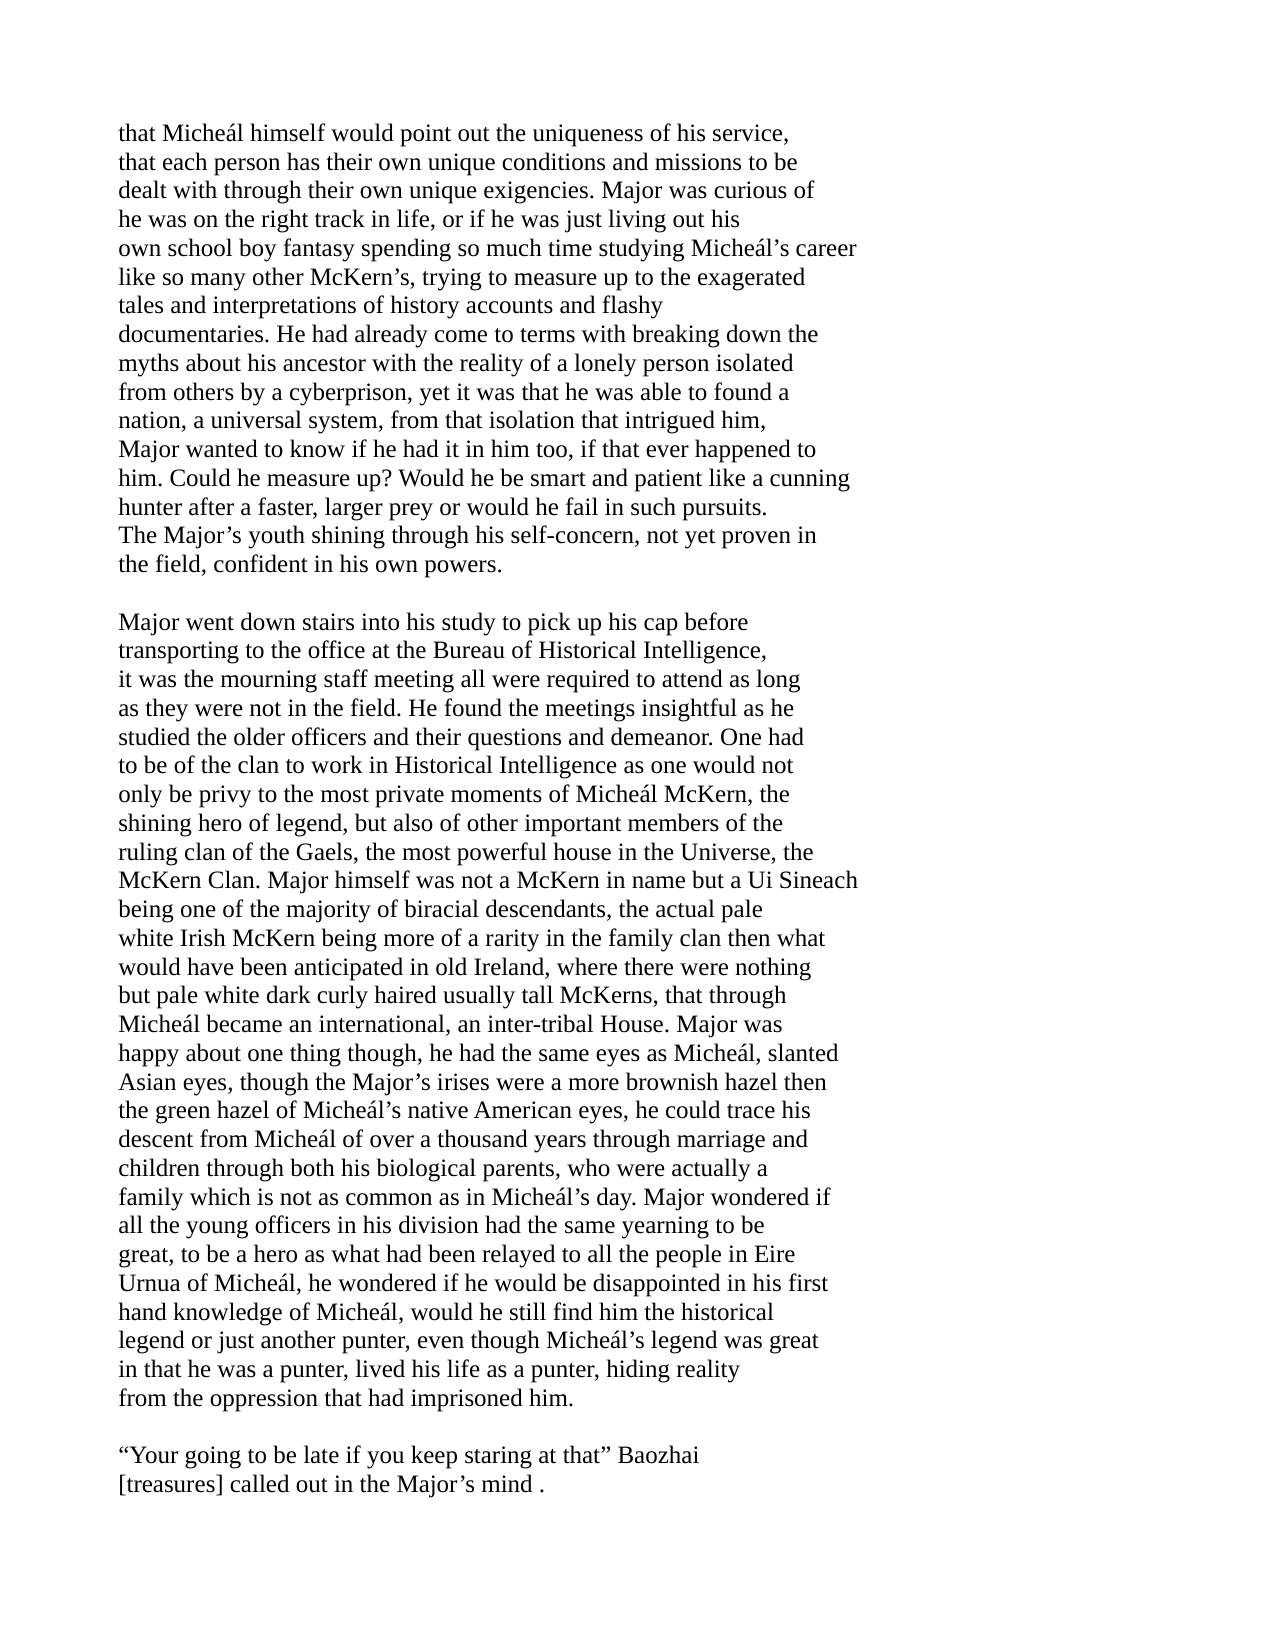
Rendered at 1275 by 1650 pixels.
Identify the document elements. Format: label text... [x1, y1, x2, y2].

text that Micheál himself would point out the uniqueness of his service, that each person has their own unique conditions and missions to be dealt with through their own unique exigencies. Major was curious of he was on the right track in life, or if he was just living out his own school boy fantasy spending so much time studying Micheál’s career like so many other McKern’s, trying to measure up to the exagerated tales and interpretations of history accounts and flashy documentaries. He had already come to terms with breaking down the myths about his ancestor with the reality of a lonely person isolated from others by a cyberprison, yet it was that he was able to found a nation, a universal system, from that isolation that intrigued him, Major wanted to know if he had it in him too, if that ever happened to him. Could he measure up? Would he be smart and patient like a cunning hunter after a faster, larger prey or would he fail in such pursuits. The Major’s youth shining through his self-concern, not yet proven in the field, confident in his own powers. Major went down stairs into his study to pick up his cap before transporting to the office at the Bureau of Historical Intelligence, it was the mourning staff meeting all were required to attend as long as they were not in the field. He found the meetings insightful as he studied the older officers and their questions and demeanor. One had to be of the clan to work in Historical Intelligence as one would not only be privy to the most private moments of Micheál McKern, the shining hero of legend, but also of other important members of the ruling clan of the Gaels, the most powerful house in the Universe, the McKern Clan. Major himself was not a McKern in name but a Ui Sineach being one of the majority of biracial descendants, the actual pale white Irish McKern being more of a rarity in the family clan then what would have been anticipated in old Ireland, where there were nothing but pale white dark curly haired usually tall McKerns, that through Micheál became an international, an inter-tribal House. Major was happy about one thing though, he had the same eyes as Micheál, slanted Asian eyes, though the Major’s irises were a more brownish hazel then the green hazel of Micheál’s native American eyes, he could trace his descent from Micheál of over a thousand years through marriage and children through both his biological parents, who were actually a family which is not as common as in Micheál’s day. Major wondered if all the young officers in his division had the same yearning to be great, to be a hero as what had been relayed to all the people in Eire Urnua of Micheál, he wondered if he would be disappointed in his first hand knowledge of Micheál, would he still find him the historical legend or just another punter, even though Micheál’s legend was great in that he was a punter, lived his life as a punter, hiding reality from the oppression that had imprisoned him. “Your going to be late if you keep staring at that” Baozhai [treasures] called out in the Major’s mind . [118, 118, 1157, 1527]
